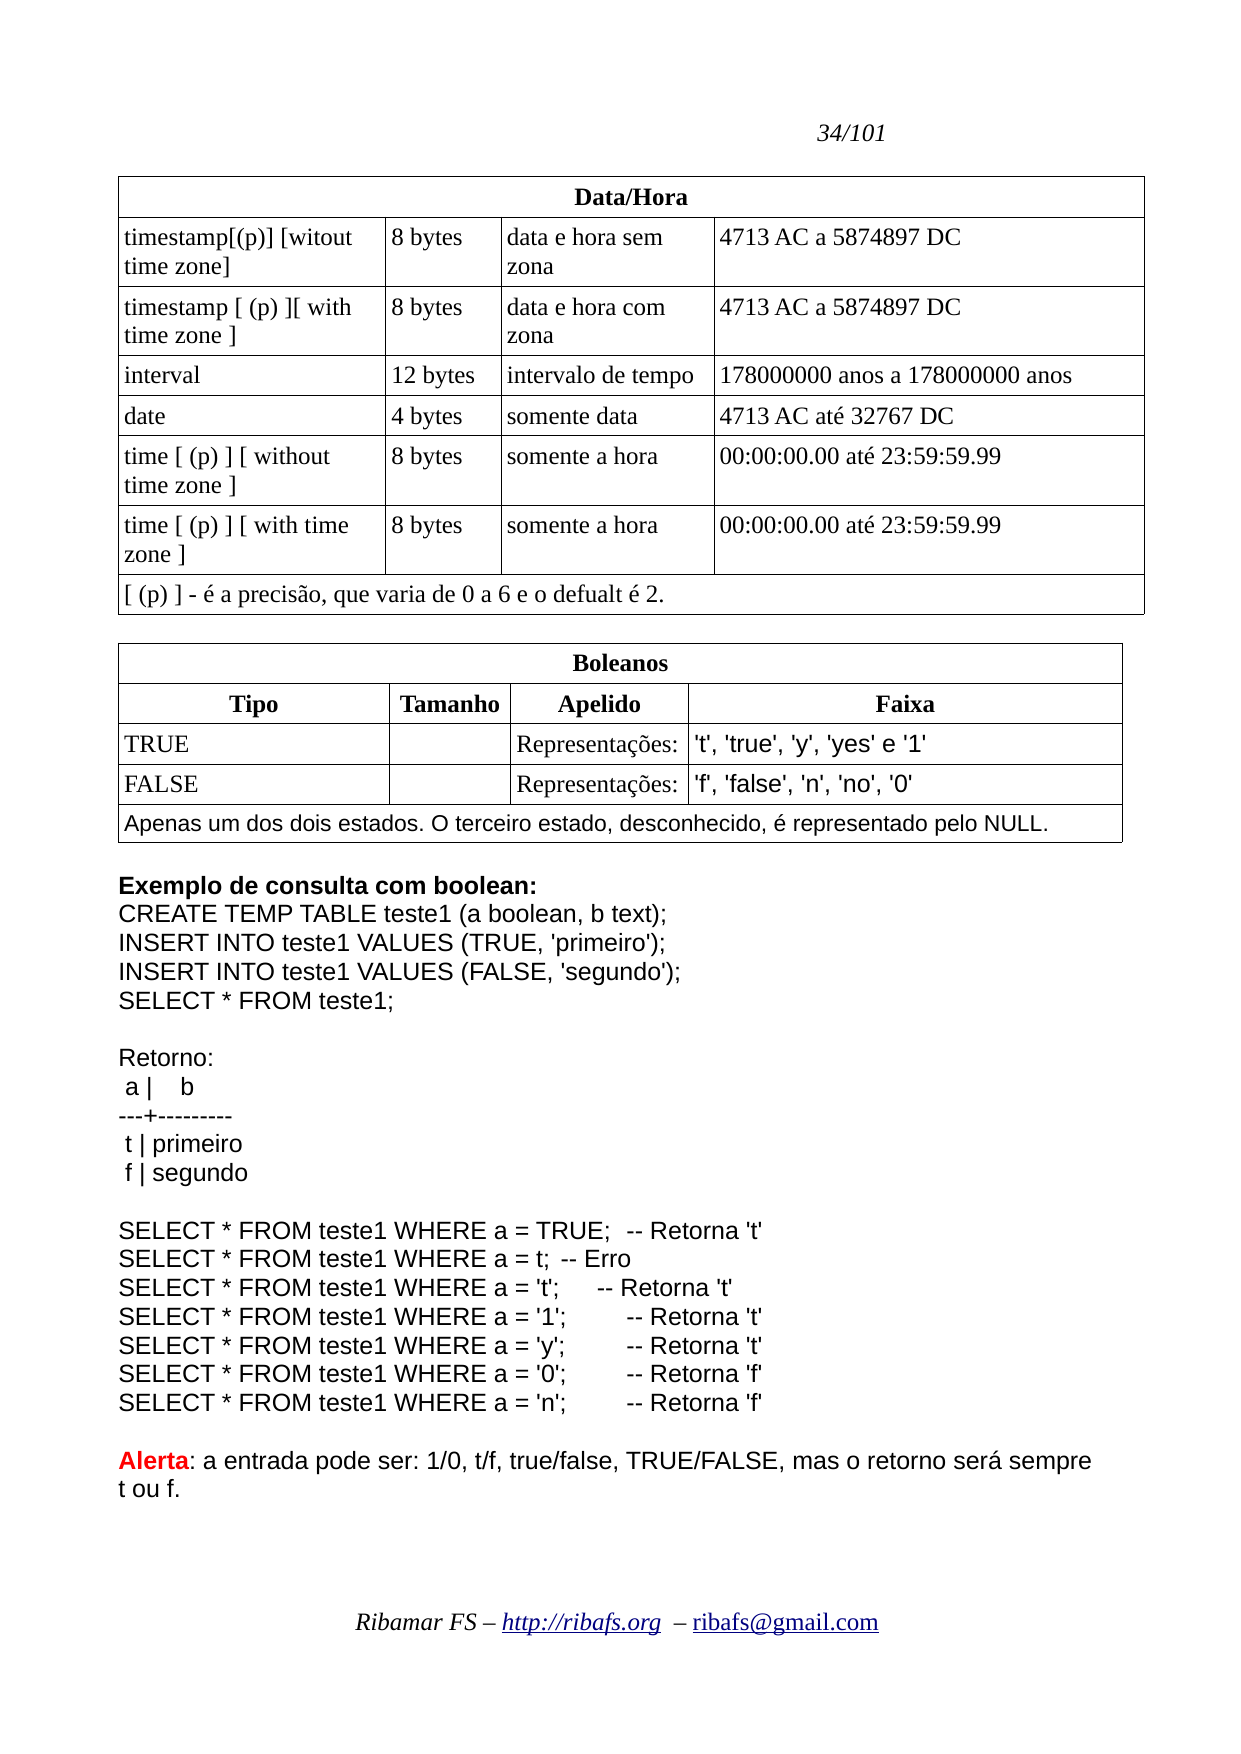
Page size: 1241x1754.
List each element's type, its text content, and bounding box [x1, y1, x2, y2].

text SELECT * FROM teste1 WHERE a = TRUE; -- Retorna 't' [118, 1216, 1122, 1244]
table_cell [390, 765, 510, 804]
table_cell 12 bytes [386, 356, 501, 395]
table_cell time [ (p) ] [ with time zone ] [119, 506, 385, 573]
text SELECT * FROM teste1 WHERE a = 't'; -- Retorna 't' [118, 1273, 1122, 1302]
text INSERT INTO teste1 VALUES (TRUE, 'primeiro'); [118, 928, 1122, 957]
table_cell [390, 724, 510, 764]
text Alerta: a entrada pode ser: 1/0, t/f, true/false, TRUE/FALSE, mas o retorno será sempre [118, 1446, 1122, 1474]
table_header Boleanos [119, 644, 1122, 683]
text Exemplo de consulta com boolean: [118, 871, 1122, 899]
text SELECT * FROM teste1; [118, 986, 1122, 1014]
table_cell 8 bytes [386, 436, 501, 504]
table_cell 8 bytes [386, 218, 501, 286]
table_cell 4713 AC a 5874897 DC [715, 218, 1144, 286]
table_cell Data/Hora [119, 177, 1144, 217]
table_cell 4713 AC até 32767 DC [715, 396, 1144, 435]
table_cell time [ (p) ] [ without time zone ] [119, 436, 385, 504]
text SELECT * FROM teste1 WHERE a = '0'; -- Retorna 'f' [118, 1359, 1122, 1388]
table_cell somente a hora [502, 436, 714, 504]
table_cell date [119, 396, 385, 435]
table_cell Tipo [119, 684, 389, 723]
table_cell 4713 AC a 5874897 DC [715, 287, 1144, 355]
table_cell Apelido [511, 684, 688, 723]
table_cell Faixa [689, 684, 1122, 723]
table_cell somente data [502, 396, 714, 435]
table_cell 'f', 'false', 'n', 'no', '0' [689, 765, 1122, 804]
table_cell data e hora com zona [502, 287, 714, 355]
text SELECT * FROM teste1 WHERE a = '1'; -- Retorna 't' [118, 1302, 1122, 1331]
table_cell [ (p) ] - é a precisão, que varia de 0 a 6 e o defualt é 2. [119, 575, 1144, 614]
text a | b [118, 1072, 1122, 1101]
table_cell timestamp[(p)] [witout time zone] [119, 218, 385, 286]
table_cell 8 bytes [386, 506, 501, 573]
table_cell 00:00:00.00 até 23:59:59.99 [715, 506, 1144, 573]
text f | segundo [118, 1158, 1122, 1187]
table_cell Apenas um dos dois estados. O terceiro estado, desconhecido, é representado pelo NULL. [119, 805, 1122, 842]
text t ou f. [118, 1474, 1122, 1503]
text SELECT * FROM teste1 WHERE a = 'n'; -- Retorna 'f' [118, 1388, 1122, 1417]
table_cell interval [119, 356, 385, 395]
table_cell Representações: [511, 765, 688, 804]
text CREATE TEMP TABLE teste1 (a boolean, b text); [118, 899, 1122, 928]
table_cell FALSE [119, 765, 389, 804]
text ---+--------- [118, 1101, 1122, 1129]
text INSERT INTO teste1 VALUES (FALSE, 'segundo'); [118, 957, 1122, 986]
table_cell timestamp [ (p) ][ with time zone ] [119, 287, 385, 355]
table_cell Representações: [511, 724, 688, 764]
text t | primeiro [118, 1129, 1122, 1158]
table_cell Tamanho [390, 684, 510, 723]
table_cell somente a hora [502, 506, 714, 573]
table_cell TRUE [119, 724, 389, 764]
text SELECT * FROM teste1 WHERE a = t; -- Erro [118, 1244, 1122, 1273]
table_cell intervalo de tempo [502, 356, 714, 395]
table_cell 8 bytes [386, 287, 501, 355]
table_cell data e hora sem zona [502, 218, 714, 286]
text Retorno: [118, 1043, 1122, 1072]
table_cell 00:00:00.00 até 23:59:59.99 [715, 436, 1144, 504]
table_cell 4 bytes [386, 396, 501, 435]
table_cell 178000000 anos a 178000000 anos [715, 356, 1144, 395]
table_cell 't', 'true', 'y', 'yes' e '1' [689, 724, 1122, 764]
text SELECT * FROM teste1 WHERE a = 'y'; -- Retorna 't' [118, 1331, 1122, 1359]
